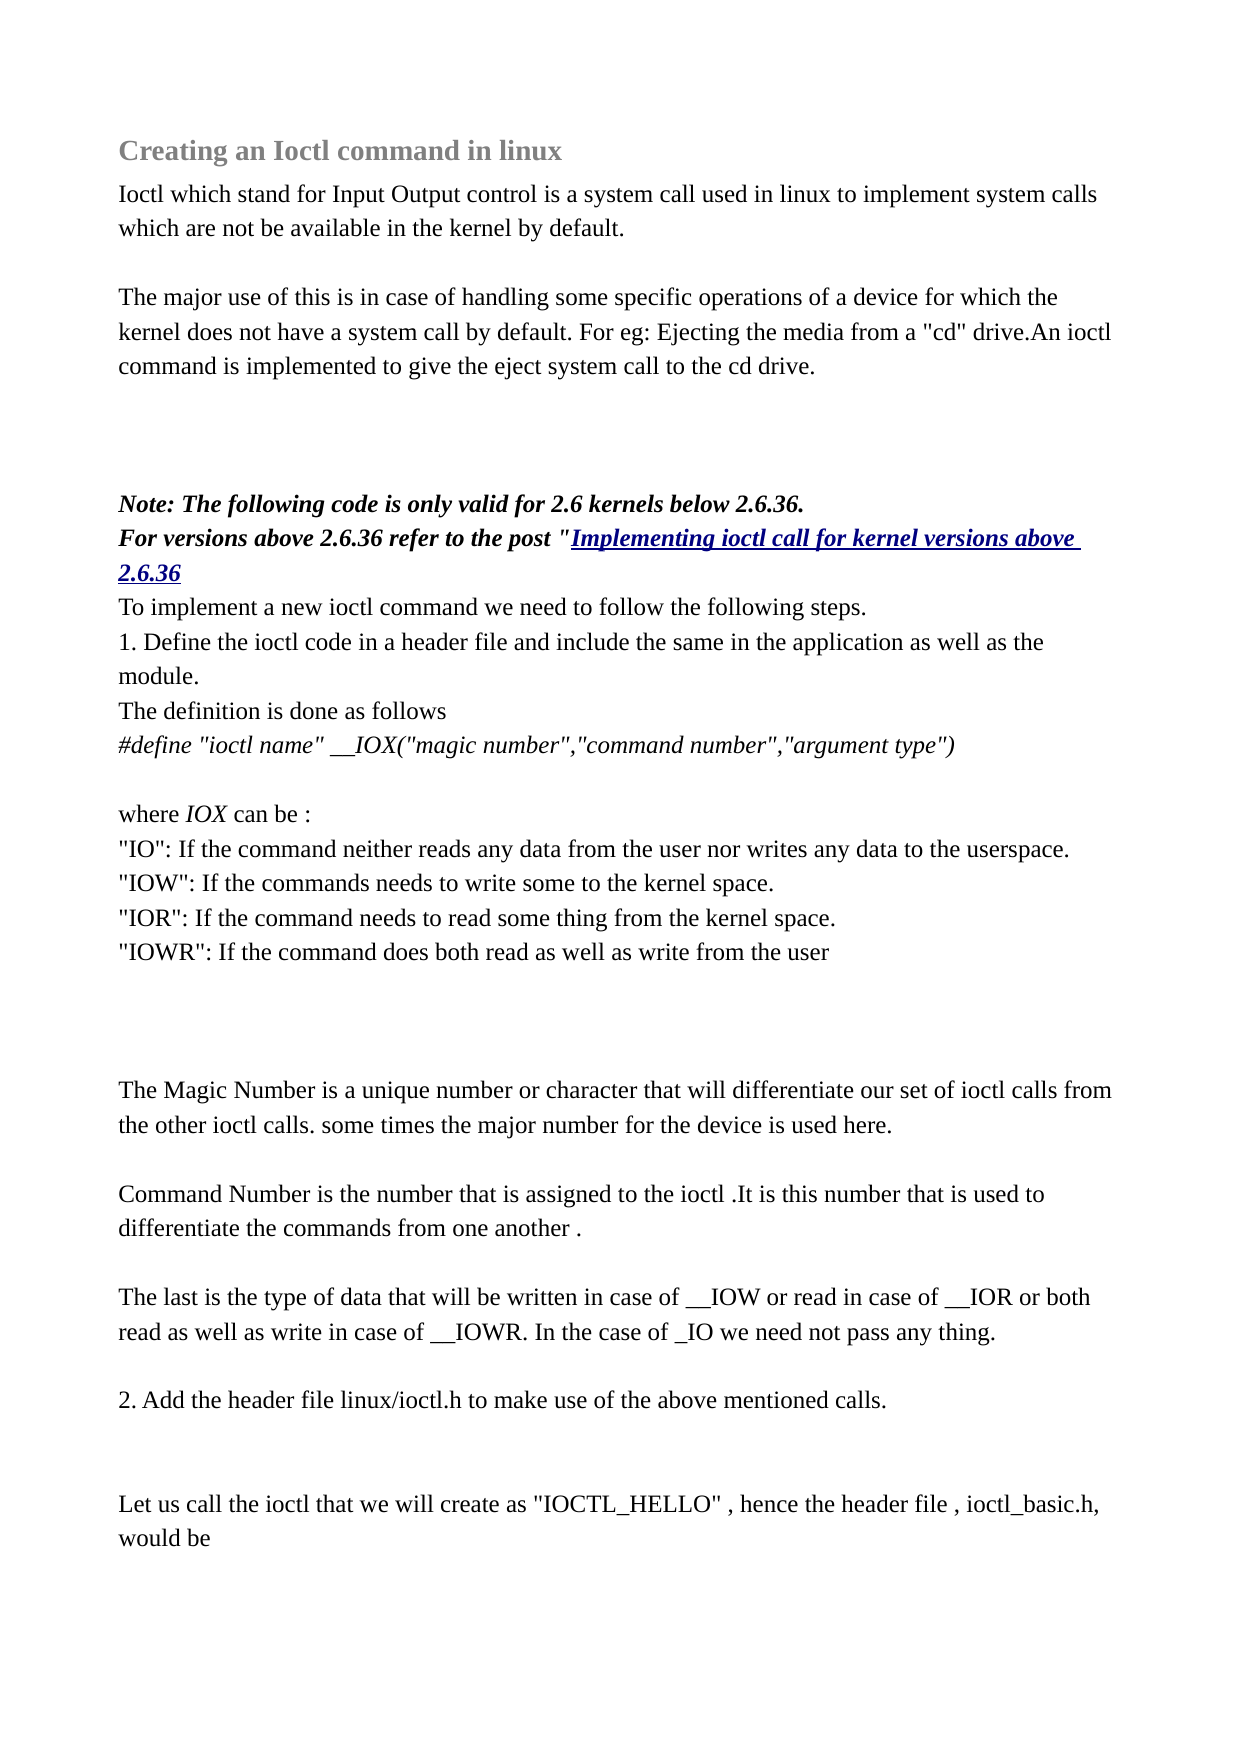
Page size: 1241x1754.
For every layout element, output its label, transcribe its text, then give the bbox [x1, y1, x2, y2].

text Ioctl which stand for Input Output control is a system call used in linux to implement system calls which are not be available in the kernel by default. The major use of this is in case of handling some specific operations of a device for which the kernel does not have a system call by default. For eg: Ejecting the media from a "cd" drive.An ioctl command is implemented to give the eject system call to the cd drive. Note: The following code is only valid for 2.6 kernels below 2.6.36. For versions above 2.6.36 refer to the post "Implementing ioctl call for kernel versions above 2.6.36 To implement a new ioctl command we need to follow the following steps. 1. Define the ioctl code in a header file and include the same in the application as well as the module. The definition is done as follows #define "ioctl name" __IOX("magic number","command number","argument type") where IOX can be : "IO": If the command neither reads any data from the user nor writes any data to the userspace. "IOW": If the commands needs to write some to the kernel space. "IOR": If the command needs to read some thing from the kernel space. "IOWR": If the command does both read as well as write from the user The Magic Number is a unique number or character that will differentiate our set of ioctl calls from the other ioctl calls. some times the major number for the device is used here. Command Number is the number that is assigned to the ioctl .It is this number that is used to differentiate the commands from one another . The last is the type of data that will be written in case of __IOW or read in case of __IOR or both read as well as write in case of __IOWR. In the case of _IO we need not pass any thing. 2. Add the header file linux/ioctl.h to make use of the above mentioned calls. Let us call the ioctl that we will create as "IOCTL_HELLO" , hence the header file , ioctl_basic.h, would be [118, 179, 1122, 1621]
subtitle Creating an Ioctl command in linux [118, 133, 1122, 166]
